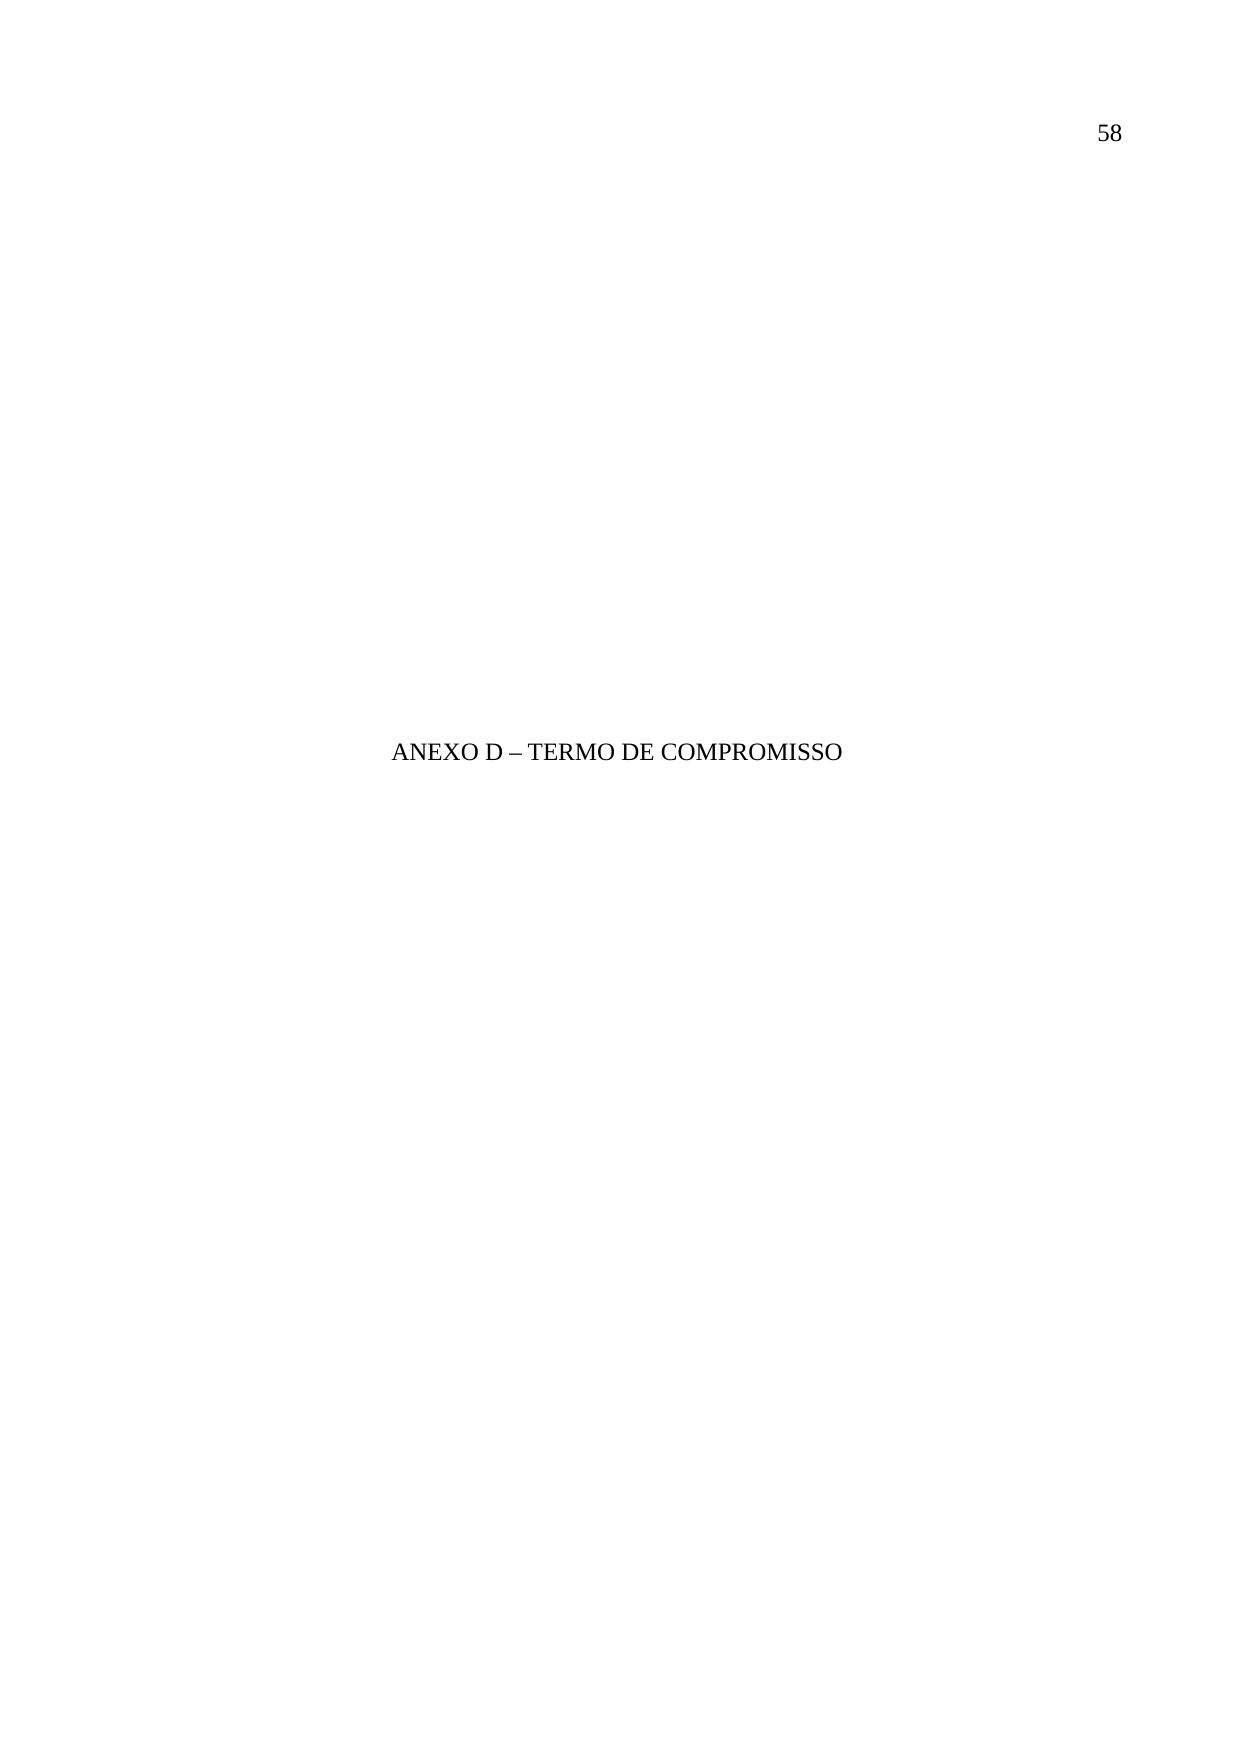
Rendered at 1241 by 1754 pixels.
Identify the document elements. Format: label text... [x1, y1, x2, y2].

text ANEXO D – TERMO DE COMPROMISSO [118, 737, 1122, 766]
